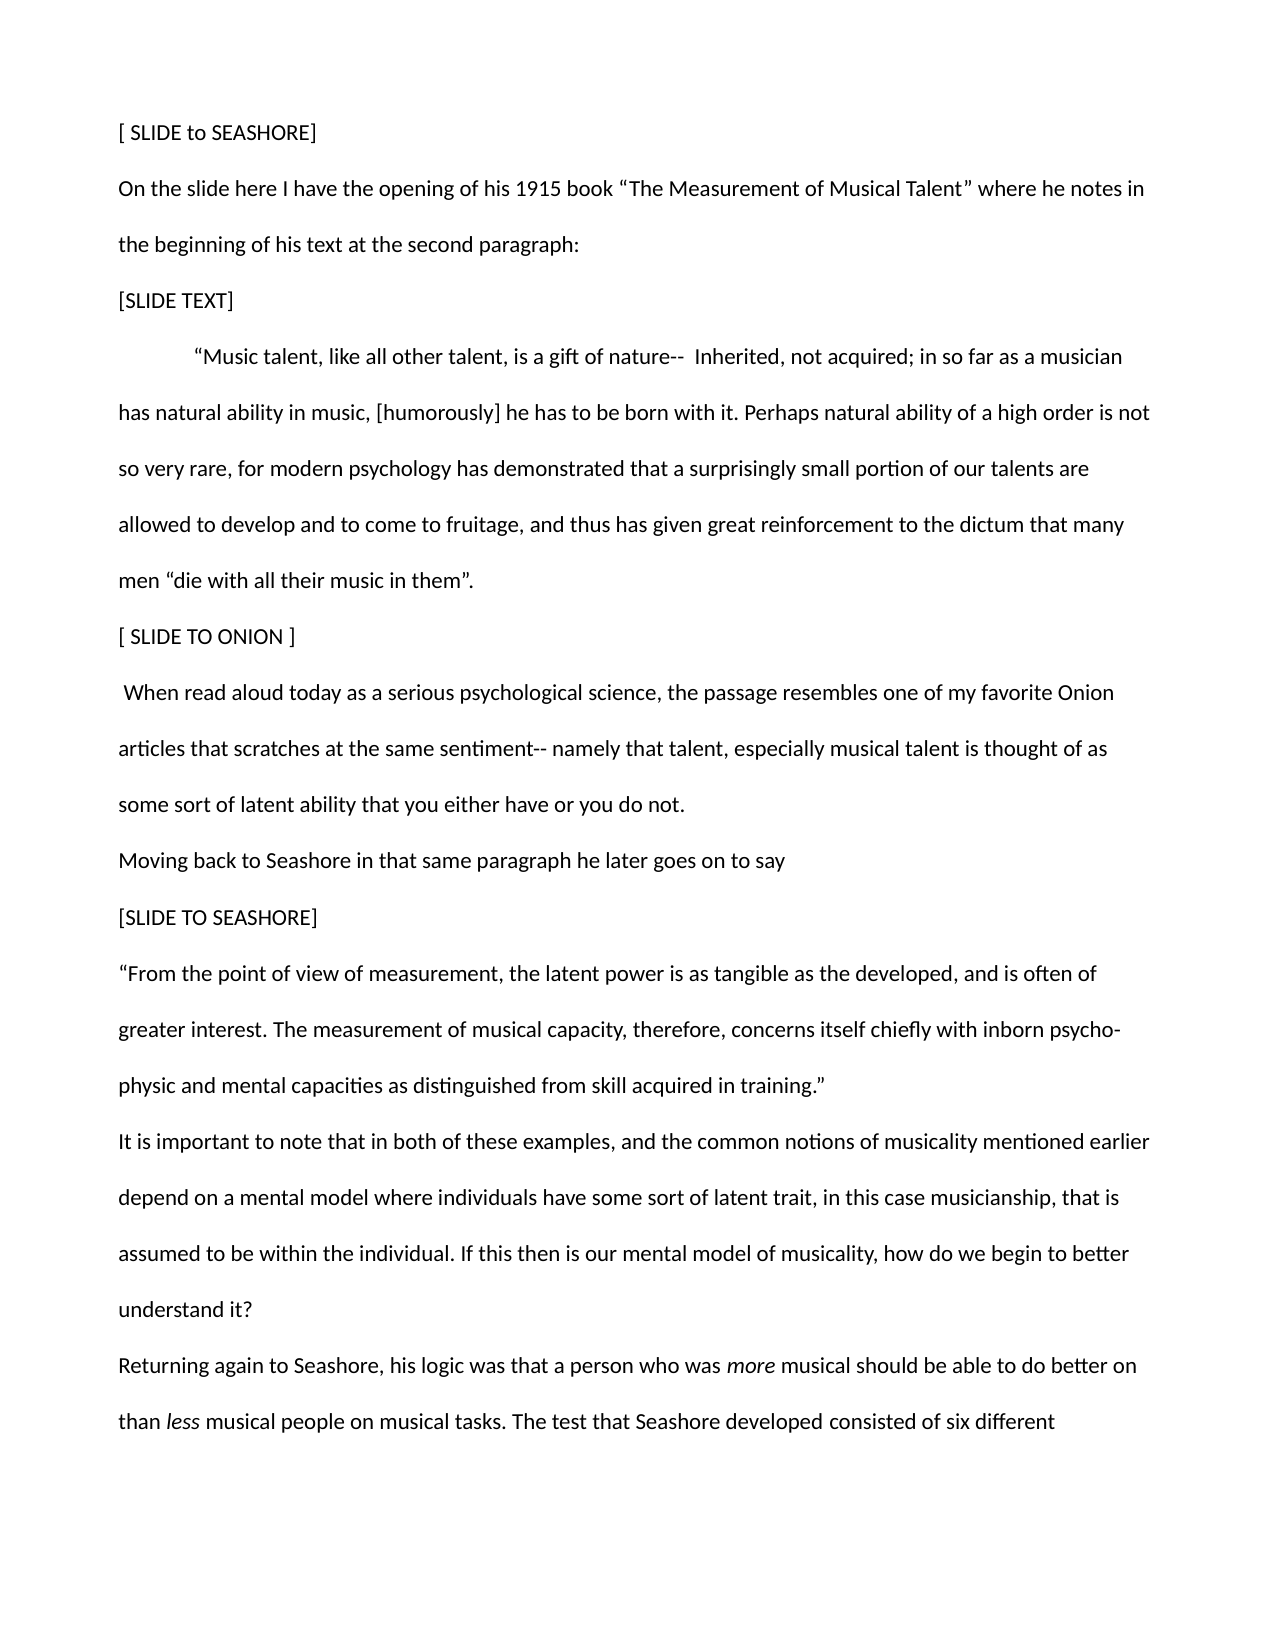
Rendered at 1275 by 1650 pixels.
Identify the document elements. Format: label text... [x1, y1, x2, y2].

text It is important to note that in both of these examples, and the common notions of musicality mentioned earlier depend on a mental model where individuals have some sort of latent trait, in this case musicianship, that is assumed to be within the individual. If this then is our mental model of musicality, how do we begin to better understand it? [118, 1127, 1157, 1323]
text On the slide here I have the opening of his 1915 book “The Measurement of Musical Talent” where he notes in the beginning of his text at the second paragraph: [118, 174, 1157, 258]
text [ SLIDE TO ONION ] [118, 622, 1157, 651]
text [ SLIDE to SEASHORE] [118, 118, 1157, 146]
text “Music talent, like all other talent, is a gift of nature-- Inherited, not acquired; in so far as a musician has natural ability in music, [humorously] he has to be born with it. Perhaps natural ability of a high order is not so very rare, for modern psychology has demonstrated that a surprisingly small portion of our talents are allowed to develop and to come to fruitage, and thus has given great reinforcement to the dictum that many men “die with all their music in them”. [118, 342, 1157, 594]
text Moving back to Seashore in that same paragraph he later goes on to say [118, 847, 1157, 875]
text When read aloud today as a serious psychological science, the passage resembles one of my favorite Onion articles that scratches at the same sentiment-- namely that talent, especially musical talent is thought of as some sort of latent ability that you either have or you do not. [118, 678, 1157, 819]
text [SLIDE TO SEASHORE] [118, 903, 1157, 931]
text “From the point of view of measurement, the latent power is as tangible as the developed, and is often of greater interest. The measurement of musical capacity, therefore, concerns itself chiefly with inborn psycho-physic and mental capacities as distinguished from skill acquired in training.” [118, 959, 1157, 1099]
text Returning again to Seashore, his logic was that a person who was more musical should be able to do better on than less musical people on musical tasks. The test that Seashore developed consisted of six different [118, 1351, 1157, 1435]
text [SLIDE TEXT] [118, 286, 1157, 314]
